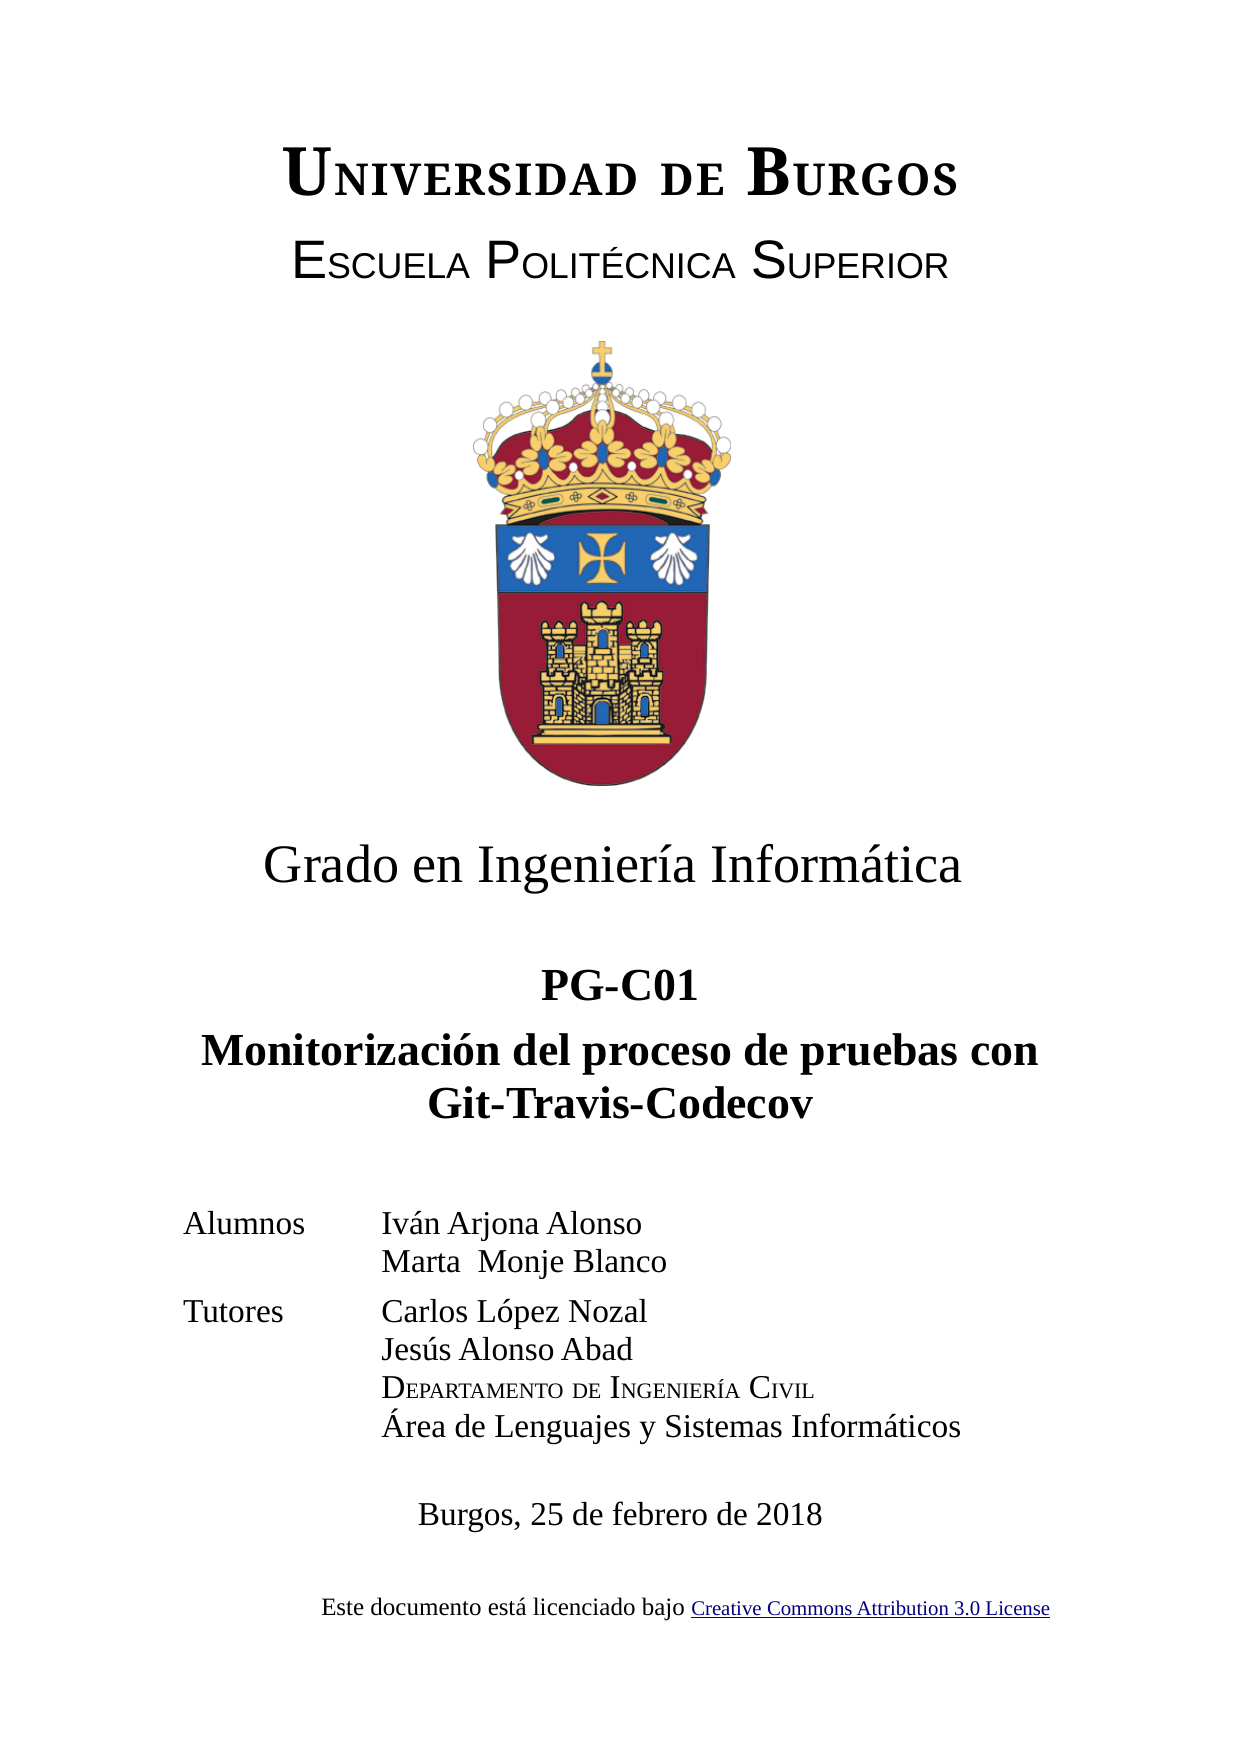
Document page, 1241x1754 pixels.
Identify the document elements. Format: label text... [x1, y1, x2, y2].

table_cell Carlos López Nozal Jesús Alonso Abad Departamento de Ingeniería Civil Área de Lenguajes y Sistemas Informáticos [376, 1285, 1063, 1450]
table_cell Alumnos [177, 1197, 376, 1285]
table_cell Grado en Ingeniería Informática PG-C01 Monitorización del proceso de pruebas con Git-Travis-Codecov [177, 308, 1063, 1197]
table_header Universidad de Burgos Escuela Politécnica Superior [177, 118, 1063, 308]
picture [387, 341, 817, 786]
table_cell Iván Arjona Alonso Marta Monje Blanco [376, 1197, 1063, 1285]
table_cell Burgos, 25 de febrero de 2018 [177, 1450, 1063, 1538]
table_cell Tutores [177, 1285, 376, 1450]
text Este documento está licenciado bajo Creative Commons Attribution 3.0 License [177, 1567, 1063, 1621]
